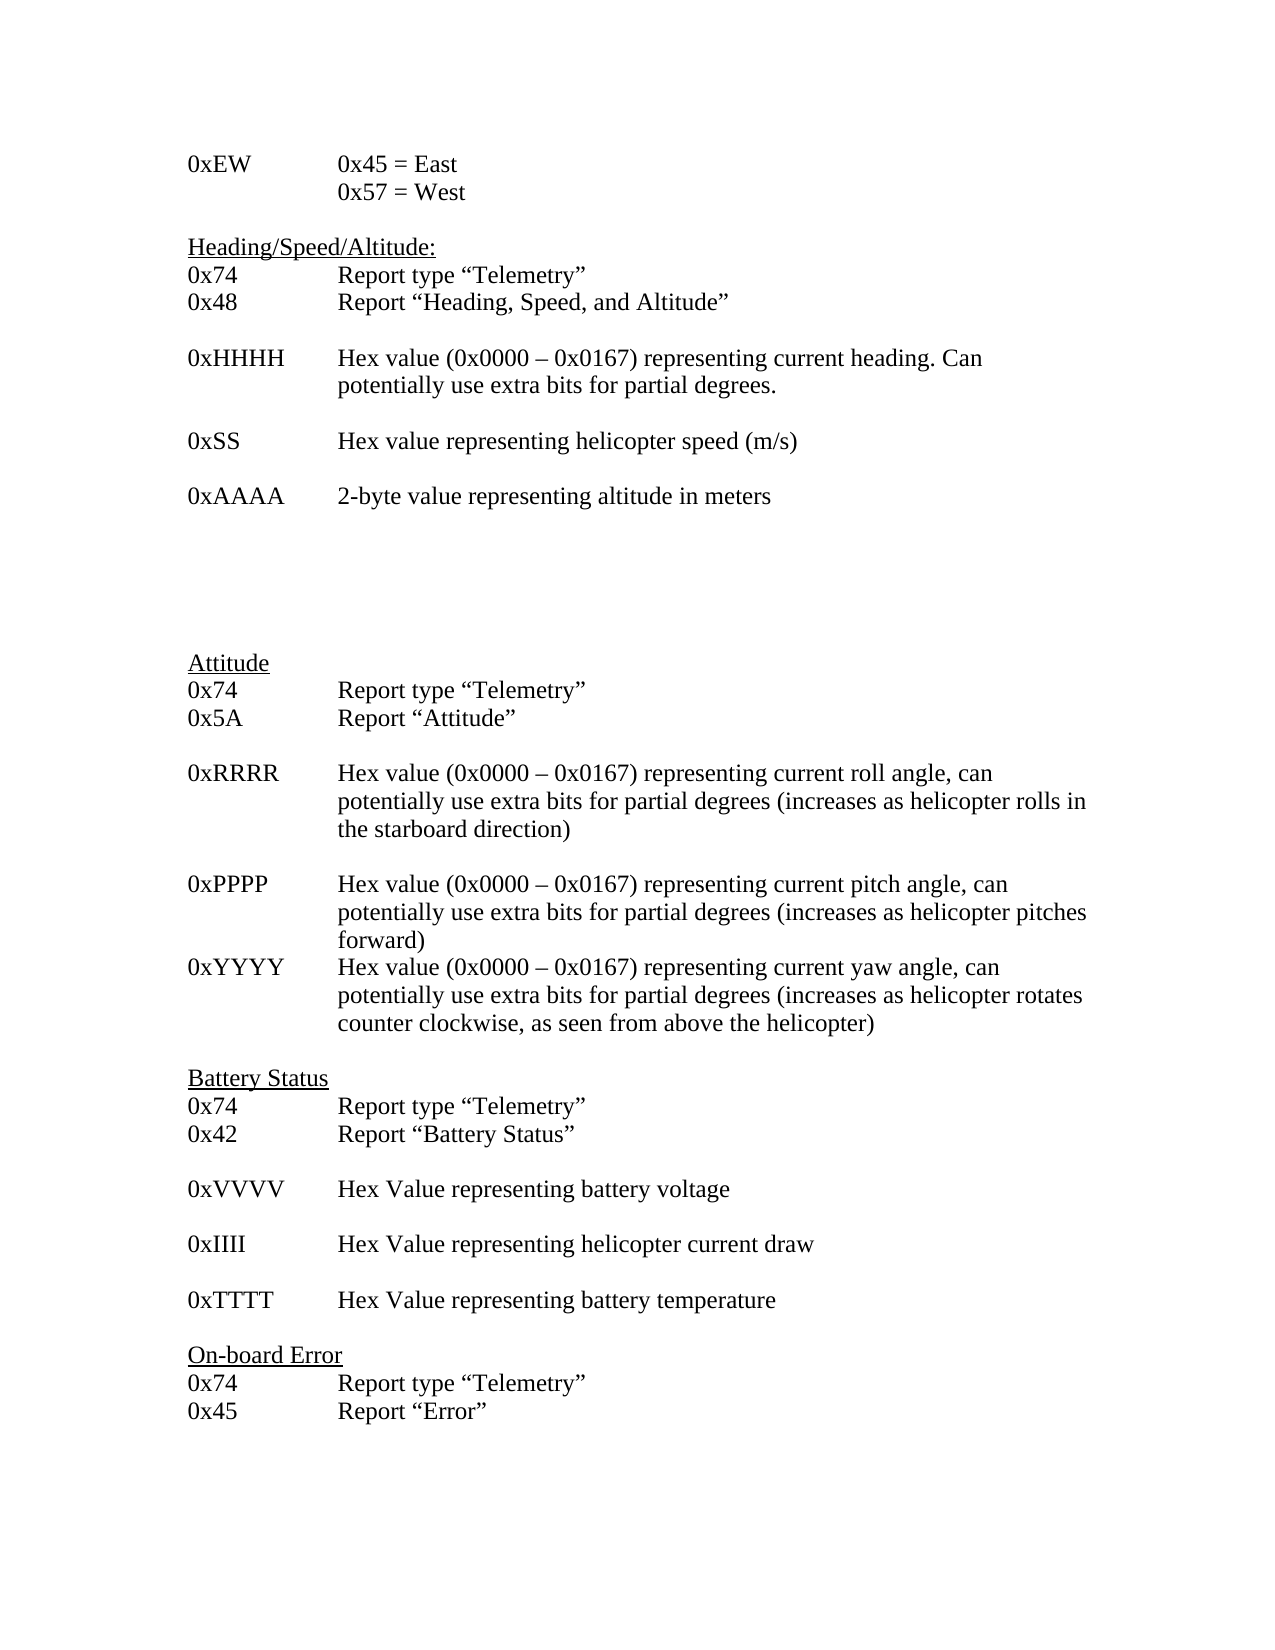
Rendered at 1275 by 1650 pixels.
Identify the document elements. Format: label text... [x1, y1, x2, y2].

text 0xRRRR Hex value (0x0000 – 0x0167) representing current roll angle, can potentially use extra bits for partial degrees (increases as helicopter rolls in the starboard direction) [187, 759, 1087, 843]
text 0x45 Report “Error” [187, 1397, 1087, 1424]
text 0x74 Report type “Telemetry” [187, 1092, 1087, 1120]
text Battery Status [187, 1064, 1087, 1092]
text 0xVVVV Hex Value representing battery voltage [187, 1175, 1087, 1203]
text 0xAAAA 2-byte value representing altitude in meters [187, 482, 1087, 510]
text 0xSS Hex value representing helicopter speed (m/s) [187, 427, 1087, 455]
text 0x57 = West [187, 178, 1087, 205]
text 0x74 Report type “Telemetry” [187, 676, 1087, 704]
text 0x5A Report “Attitude” [187, 704, 1087, 732]
text 0x74 Report type “Telemetry” [187, 1369, 1087, 1397]
text On-board Error [187, 1341, 1087, 1369]
text 0x74 Report type “Telemetry” [187, 261, 1087, 288]
text Attitude [187, 649, 1087, 676]
text 0xYYYY Hex value (0x0000 – 0x0167) representing current yaw angle, can potentially use extra bits for partial degrees (increases as helicopter rotates counter clockwise, as seen from above the helicopter) [187, 953, 1087, 1037]
text 0xTTTT Hex Value representing battery temperature [187, 1286, 1087, 1314]
text 0xEW 0x45 = East [187, 150, 1087, 178]
text 0x42 Report “Battery Status” [187, 1120, 1087, 1147]
text Heading/Speed/Altitude: [187, 233, 1087, 261]
text 0xIIII Hex Value representing helicopter current draw [187, 1231, 1087, 1258]
text 0x48 Report “Heading, Speed, and Altitude” [187, 288, 1087, 316]
text 0xPPPP Hex value (0x0000 – 0x0167) representing current pitch angle, can potentially use extra bits for partial degrees (increases as helicopter pitches forward) [187, 870, 1087, 953]
text 0xHHHH Hex value (0x0000 – 0x0167) representing current heading. Can potentially use extra bits for partial degrees. [187, 344, 1087, 399]
